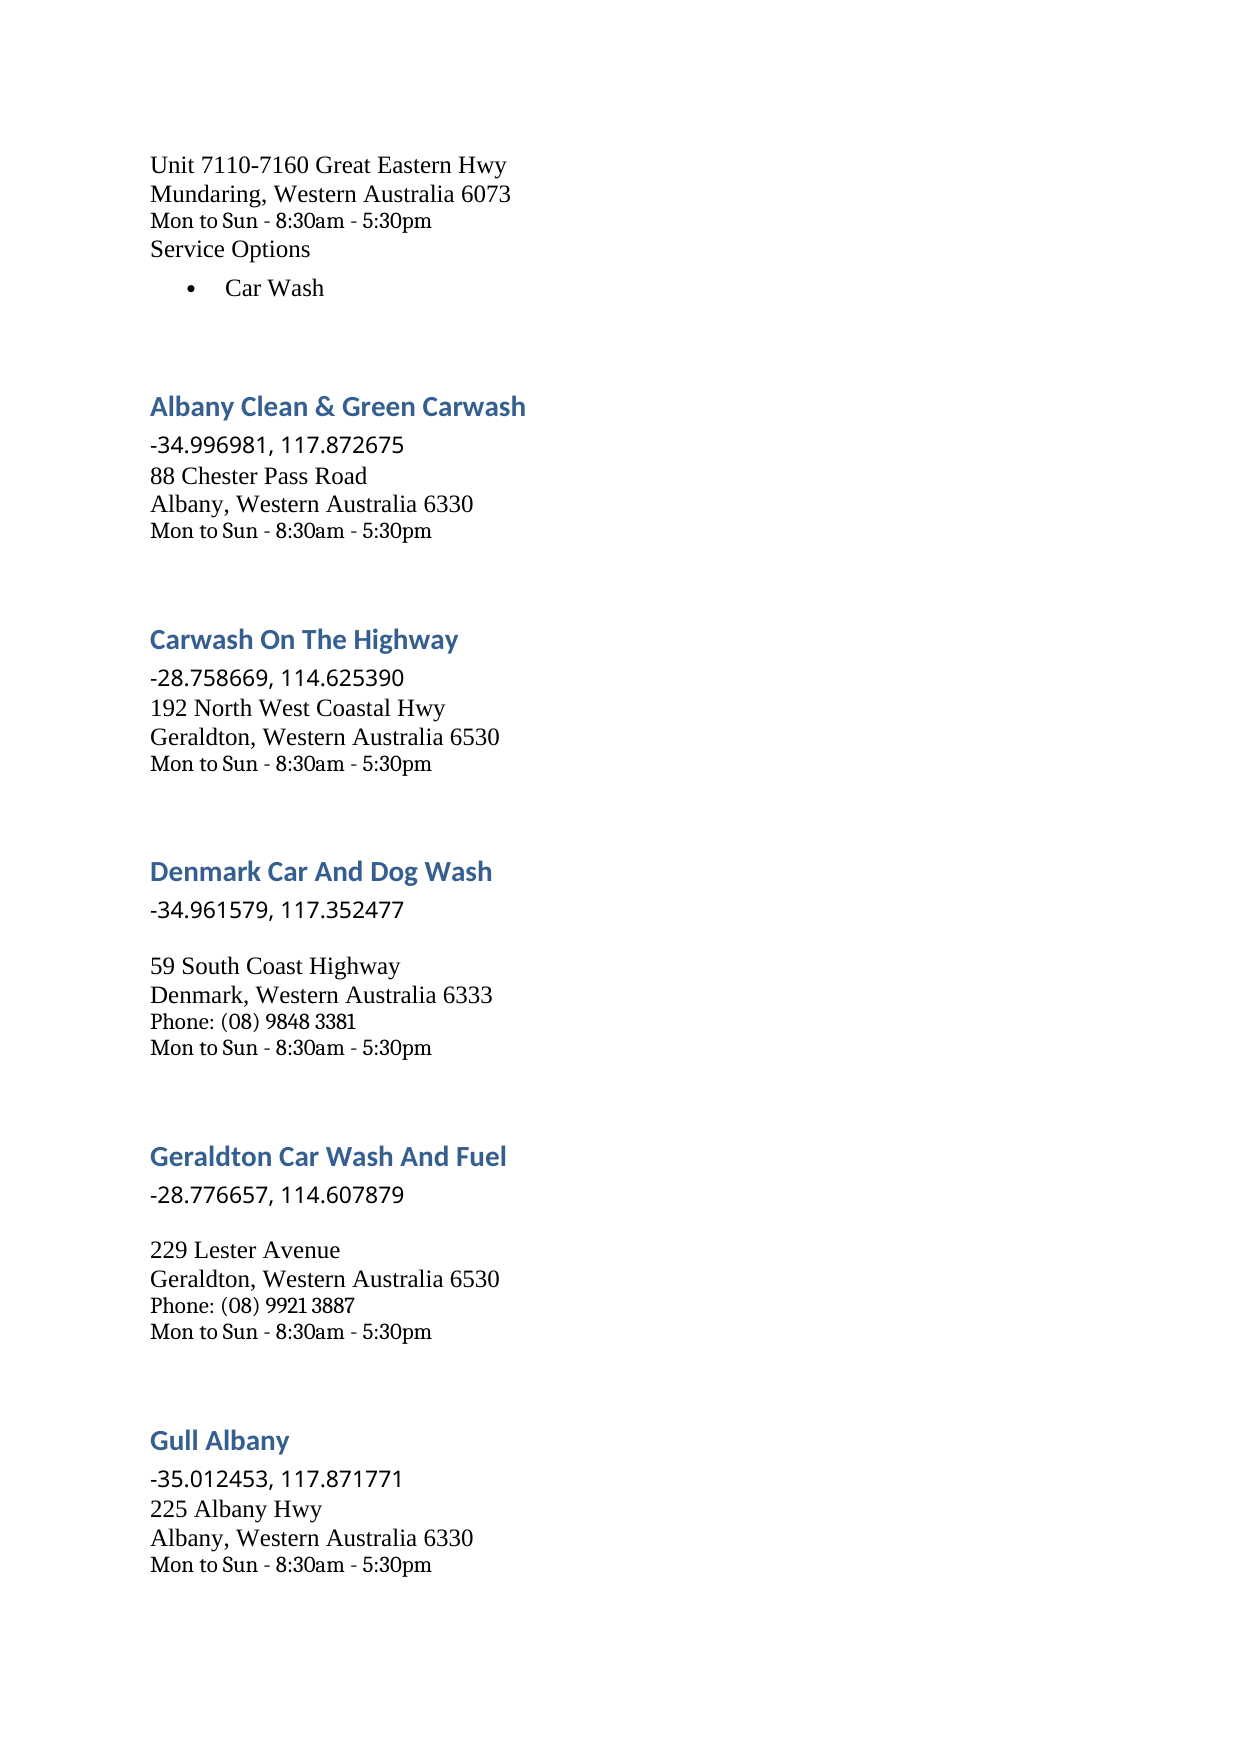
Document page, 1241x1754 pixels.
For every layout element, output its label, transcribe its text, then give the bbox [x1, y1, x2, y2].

text Geraldton, Western Australia 6530 [150, 1264, 1090, 1293]
text -35.012453, 117.871771 [150, 1463, 1090, 1494]
text Denmark, Western Australia 6333 [150, 980, 1090, 1008]
text Mon to Sun - 8:30am - 5:30pm [150, 1035, 1090, 1061]
text Mon to Sun - 8:30am - 5:30pm [150, 518, 1090, 544]
subtitle Carwash On The Highway [150, 621, 1090, 657]
subtitle Gull Albany [150, 1422, 1090, 1457]
subtitle Geraldton Car Wash And Fuel [150, 1138, 1090, 1173]
text Albany, Western Australia 6330 [150, 1523, 1090, 1552]
text Mon to Sun - 8:30am - 5:30pm [150, 1552, 1090, 1578]
text -34.996981, 117.872675 [150, 429, 1090, 461]
text Phone: (08) 9848 3381 [150, 1008, 1090, 1035]
text Geraldton, Western Australia 6530 [150, 722, 1090, 751]
text 88 Chester Pass Road [150, 461, 1090, 489]
text 192 North West Coastal Hwy [150, 693, 1090, 722]
text Phone: (08) 9921 3887 [150, 1293, 1090, 1319]
text Unit 7110-7160 Great Eastern Hwy [150, 150, 1090, 179]
text Mon to Sun - 8:30am - 5:30pm [150, 751, 1090, 777]
text 229 Lester Avenue [150, 1235, 1090, 1264]
subtitle Denmark Car And Dog Wash [150, 853, 1090, 889]
text -28.776657, 114.607879 [150, 1178, 1090, 1210]
text Mon to Sun - 8:30am - 5:30pm [150, 207, 1090, 234]
list Car Wash [187, 273, 1090, 302]
text Mon to Sun - 8:30am - 5:30pm [150, 1319, 1090, 1346]
text Service Options [150, 234, 1090, 263]
text -34.961579, 117.352477 [150, 894, 1090, 926]
text Mundaring, Western Australia 6073 [150, 179, 1090, 207]
text -28.758669, 114.625390 [150, 662, 1090, 693]
text 59 South Coast Highway [150, 951, 1090, 980]
text 225 Albany Hwy [150, 1494, 1090, 1523]
text Albany, Western Australia 6330 [150, 489, 1090, 518]
subtitle Albany Clean & Green Carwash [150, 388, 1090, 424]
